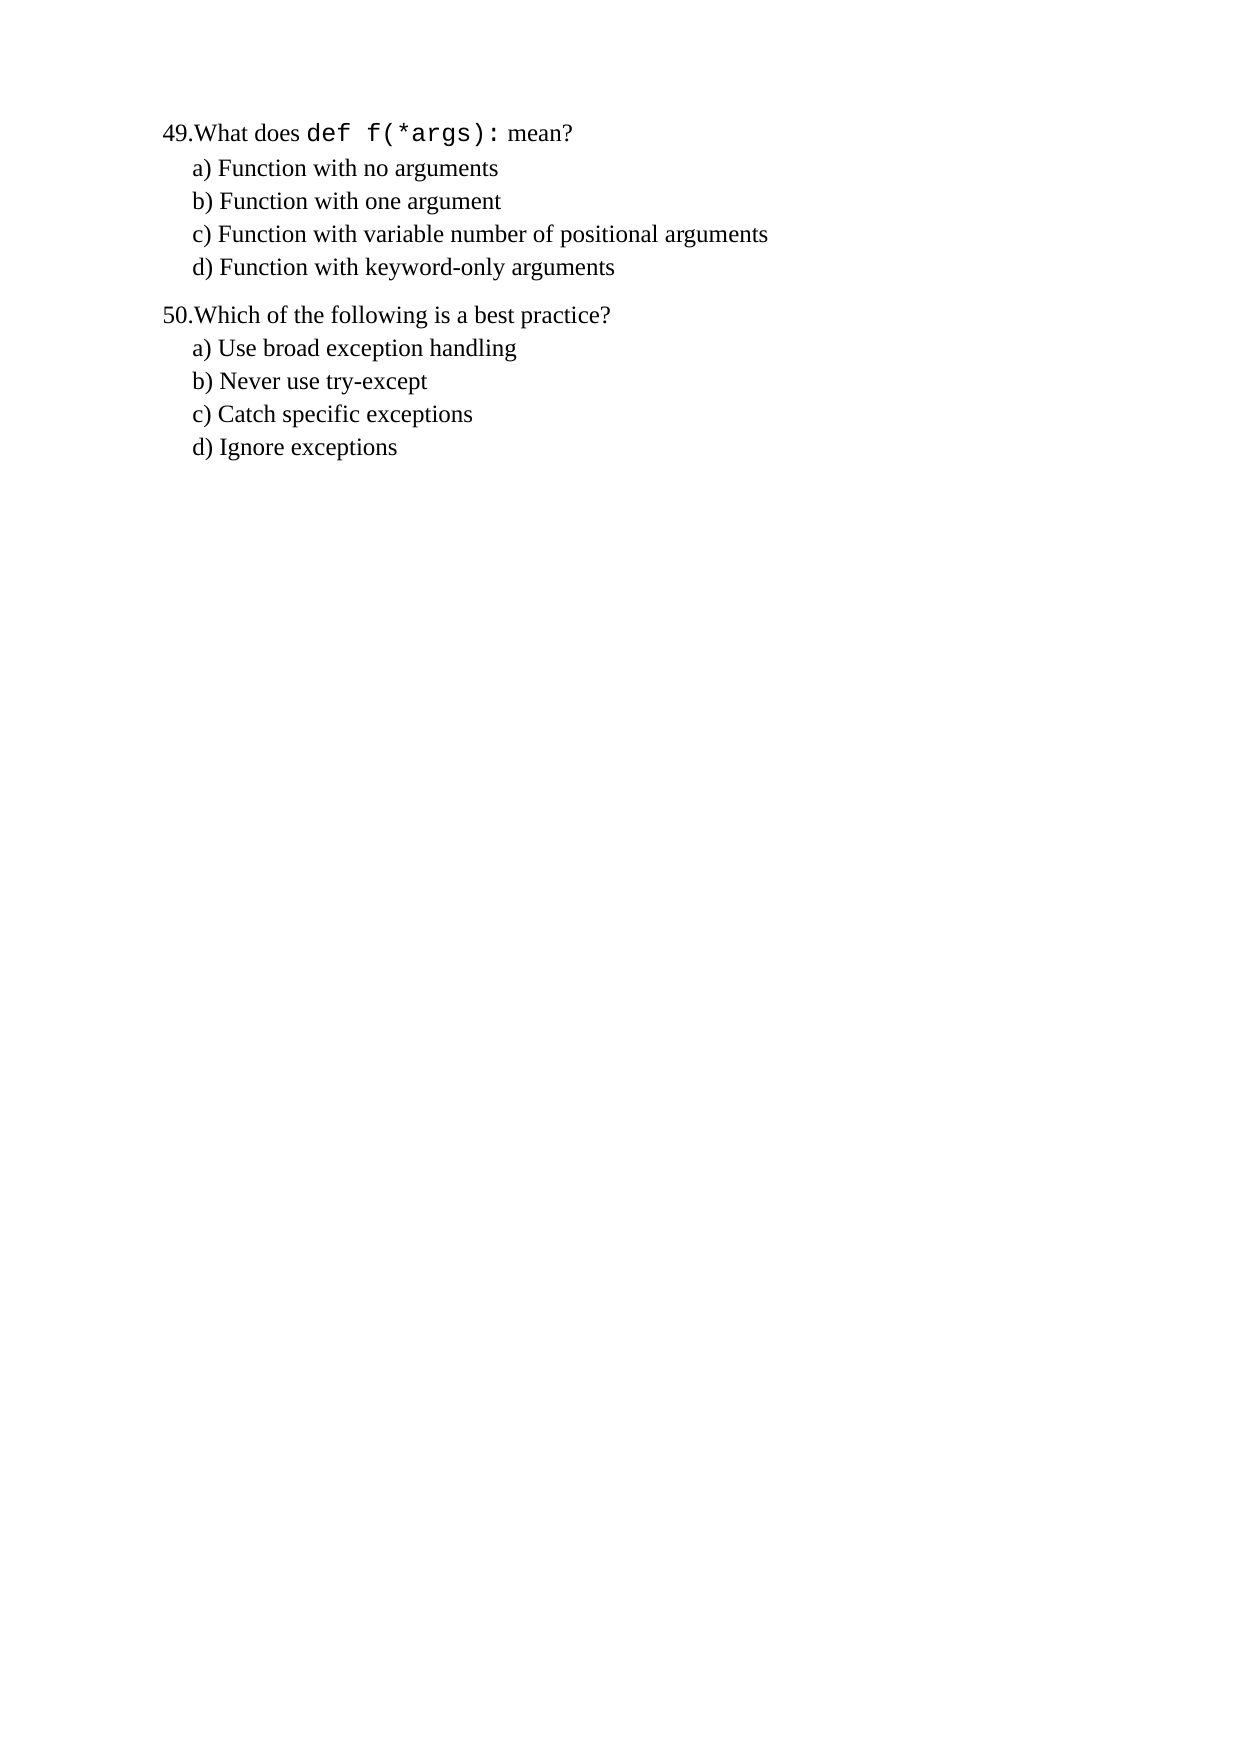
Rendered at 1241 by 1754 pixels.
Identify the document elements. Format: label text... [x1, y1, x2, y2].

list Which of the following is a best practice? a) Use broad exception handling b) Never use try-except c) Catch specific exceptions d) Ignore exceptions [162, 300, 1122, 461]
list What does def f(*args): mean? a) Function with no arguments b) Function with one argument c) Function with variable number of positional arguments d) Function with keyword-only arguments [162, 118, 1122, 281]
